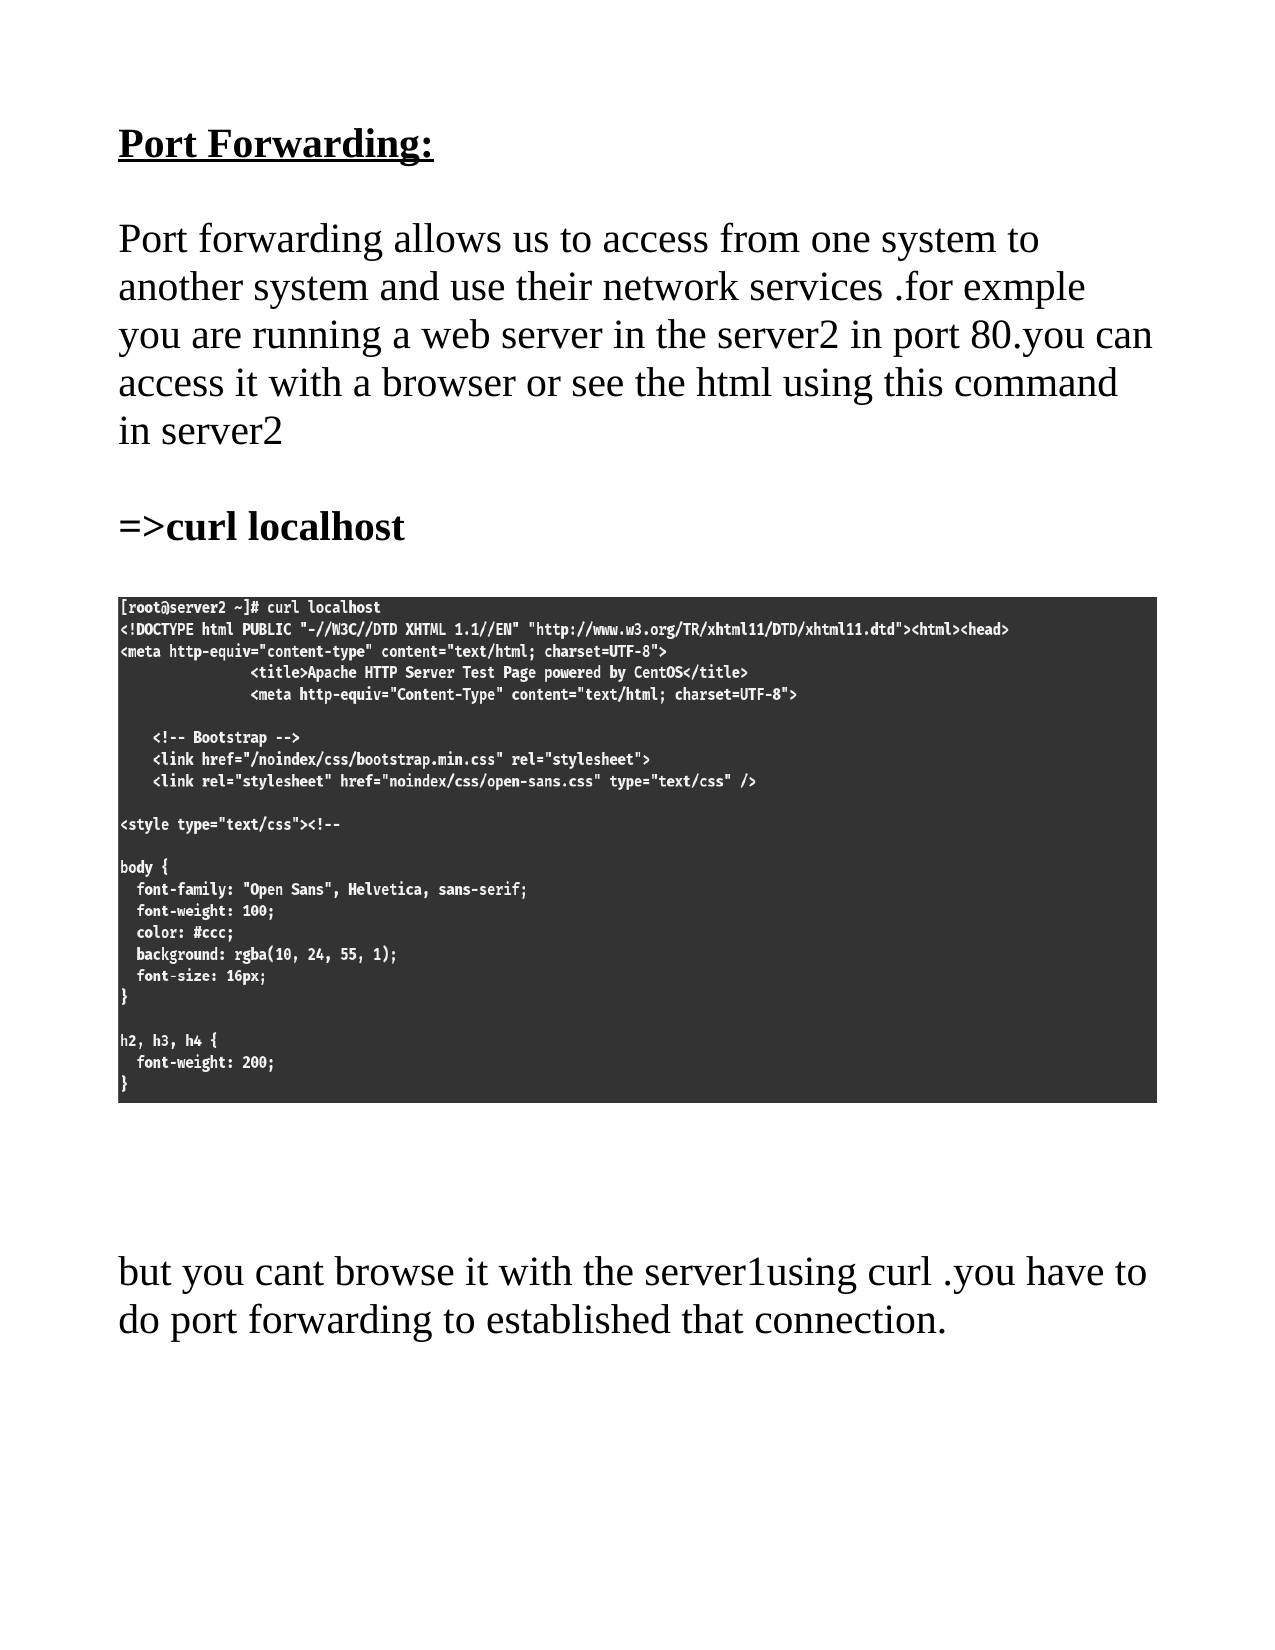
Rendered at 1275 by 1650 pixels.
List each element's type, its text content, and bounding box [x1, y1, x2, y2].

picture [118, 597, 1157, 1103]
text Port forwarding allows us to access from one system to another system and use their network services .for exmple you are running a web server in the server2 in port 80.you can access it with a browser or see the html using this command in server2 [118, 214, 1157, 453]
text =>curl localhost [118, 501, 1157, 549]
text Port Forwarding: [118, 118, 1157, 166]
text but you cant browse it with the server1using curl .you have to do port forwarding to established that connection. [118, 1247, 1157, 1343]
